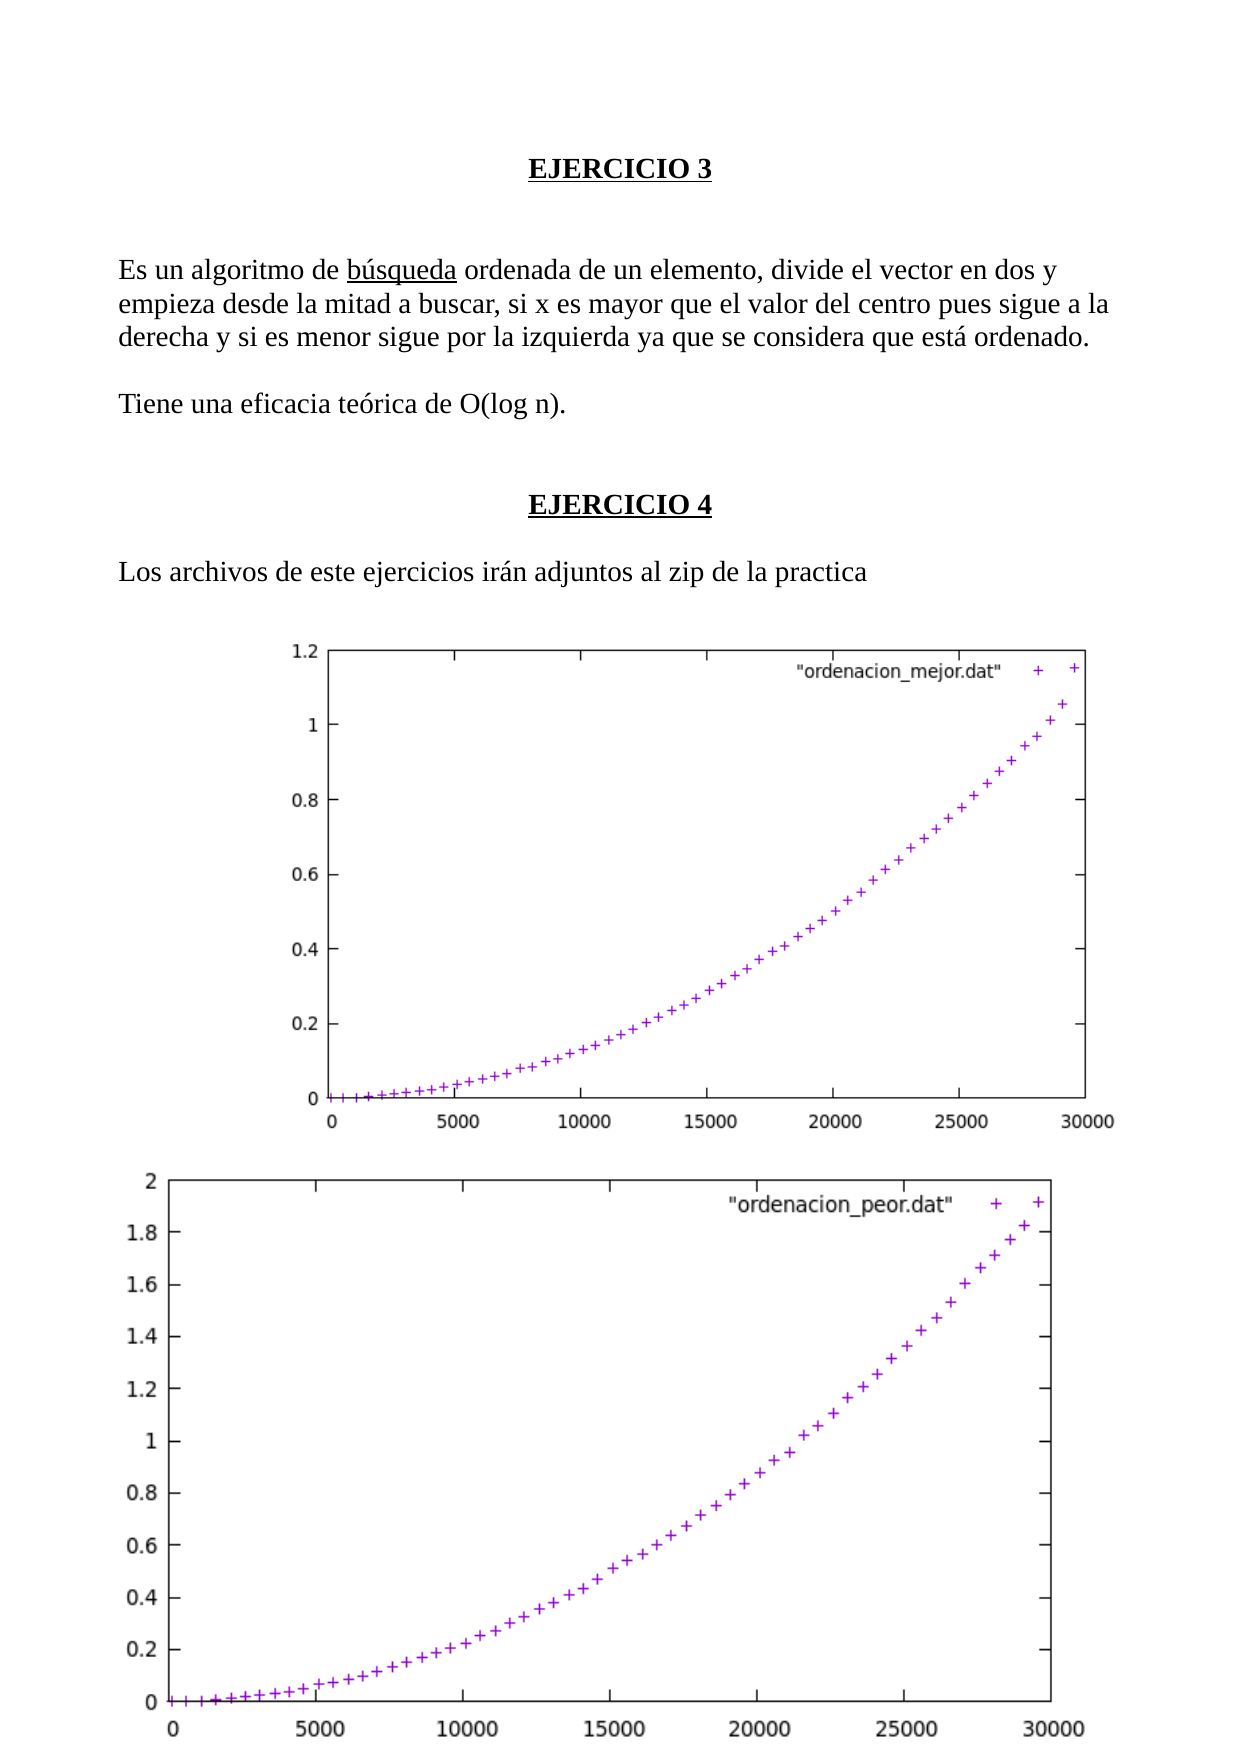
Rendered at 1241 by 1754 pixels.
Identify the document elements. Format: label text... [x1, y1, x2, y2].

picture [258, 627, 1117, 1143]
picture [87, 1153, 1088, 1754]
text EJERCICIO 4 [118, 487, 1122, 521]
text Los archivos de este ejercicios irán adjuntos al zip de la practica [118, 554, 1122, 588]
text Tiene una eficacia teórica de O(log n). [118, 386, 1122, 420]
text EJERCICIO 3 [118, 152, 1122, 185]
text Es un algoritmo de búsqueda ordenada de un elemento, divide el vector en dos y empieza desde la mitad a buscar, si x es mayor que el valor del centro pues sigue a la derecha y si es menor sigue por la izquierda ya que se considera que está ordenado. [118, 252, 1122, 353]
